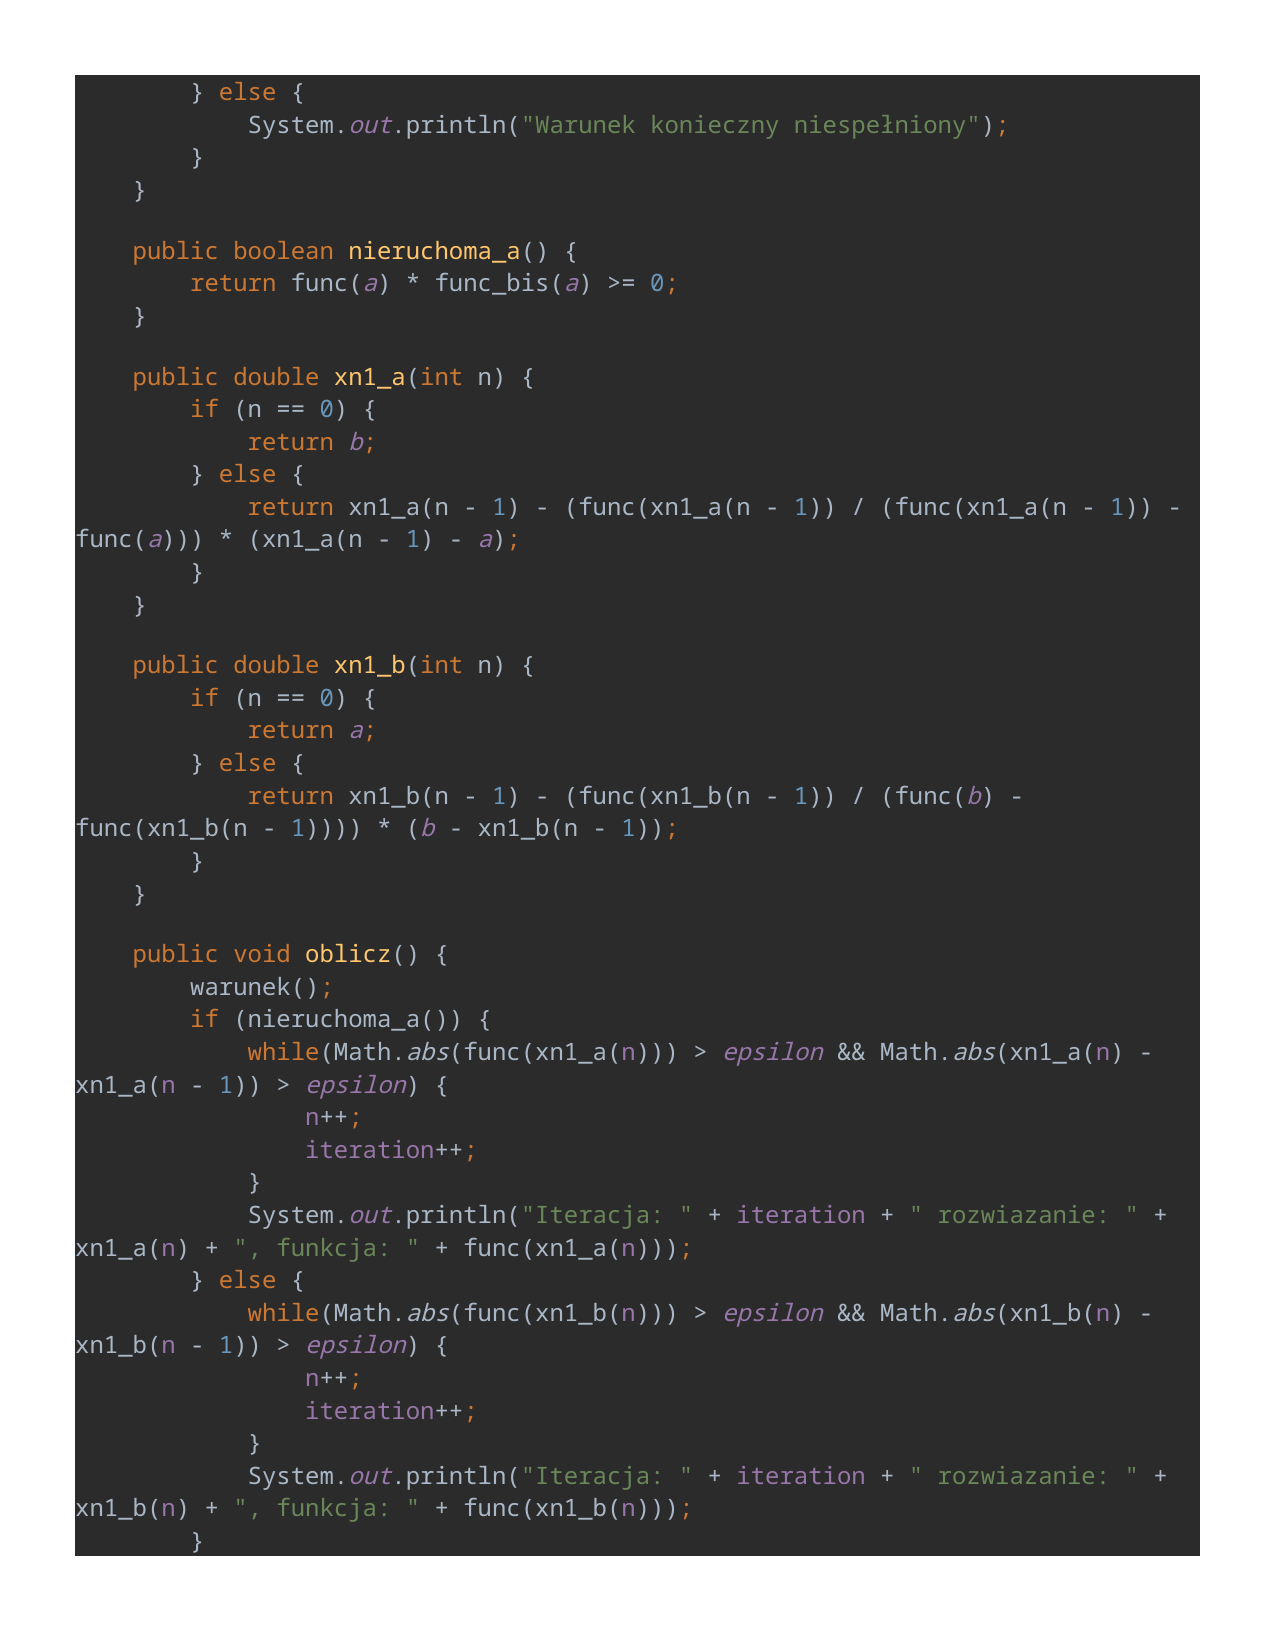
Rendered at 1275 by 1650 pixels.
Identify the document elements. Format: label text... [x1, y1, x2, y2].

text } else { System.out.println("Warunek konieczny niespełniony"); } } public boolean nieruchoma_a() { return func(a) * func_bis(a) >= 0; } public double xn1_a(int n) { if (n == 0) { return b; } else { return xn1_a(n - 1) - (func(xn1_a(n - 1)) / (func(xn1_a(n - 1)) - func(a))) * (xn1_a(n - 1) - a); } } public double xn1_b(int n) { if (n == 0) { return a; } else { return xn1_b(n - 1) - (func(xn1_b(n - 1)) / (func(b) - func(xn1_b(n - 1)))) * (b - xn1_b(n - 1)); } } public void oblicz() { warunek(); if (nieruchoma_a()) { while(Math.abs(func(xn1_a(n))) > epsilon && Math.abs(xn1_a(n) - xn1_a(n - 1)) > epsilon) { n++; iteration++; } System.out.println("Iteracja: " + iteration + " rozwiazanie: " + xn1_a(n) + ", funkcja: " + func(xn1_a(n))); } else { while(Math.abs(func(xn1_b(n))) > epsilon && Math.abs(xn1_b(n) - xn1_b(n - 1)) > epsilon) { n++; iteration++; } System.out.println("Iteracja: " + iteration + " rozwiazanie: " + xn1_b(n) + ", funkcja: " + func(xn1_b(n))); } [75, 75, 1200, 1556]
